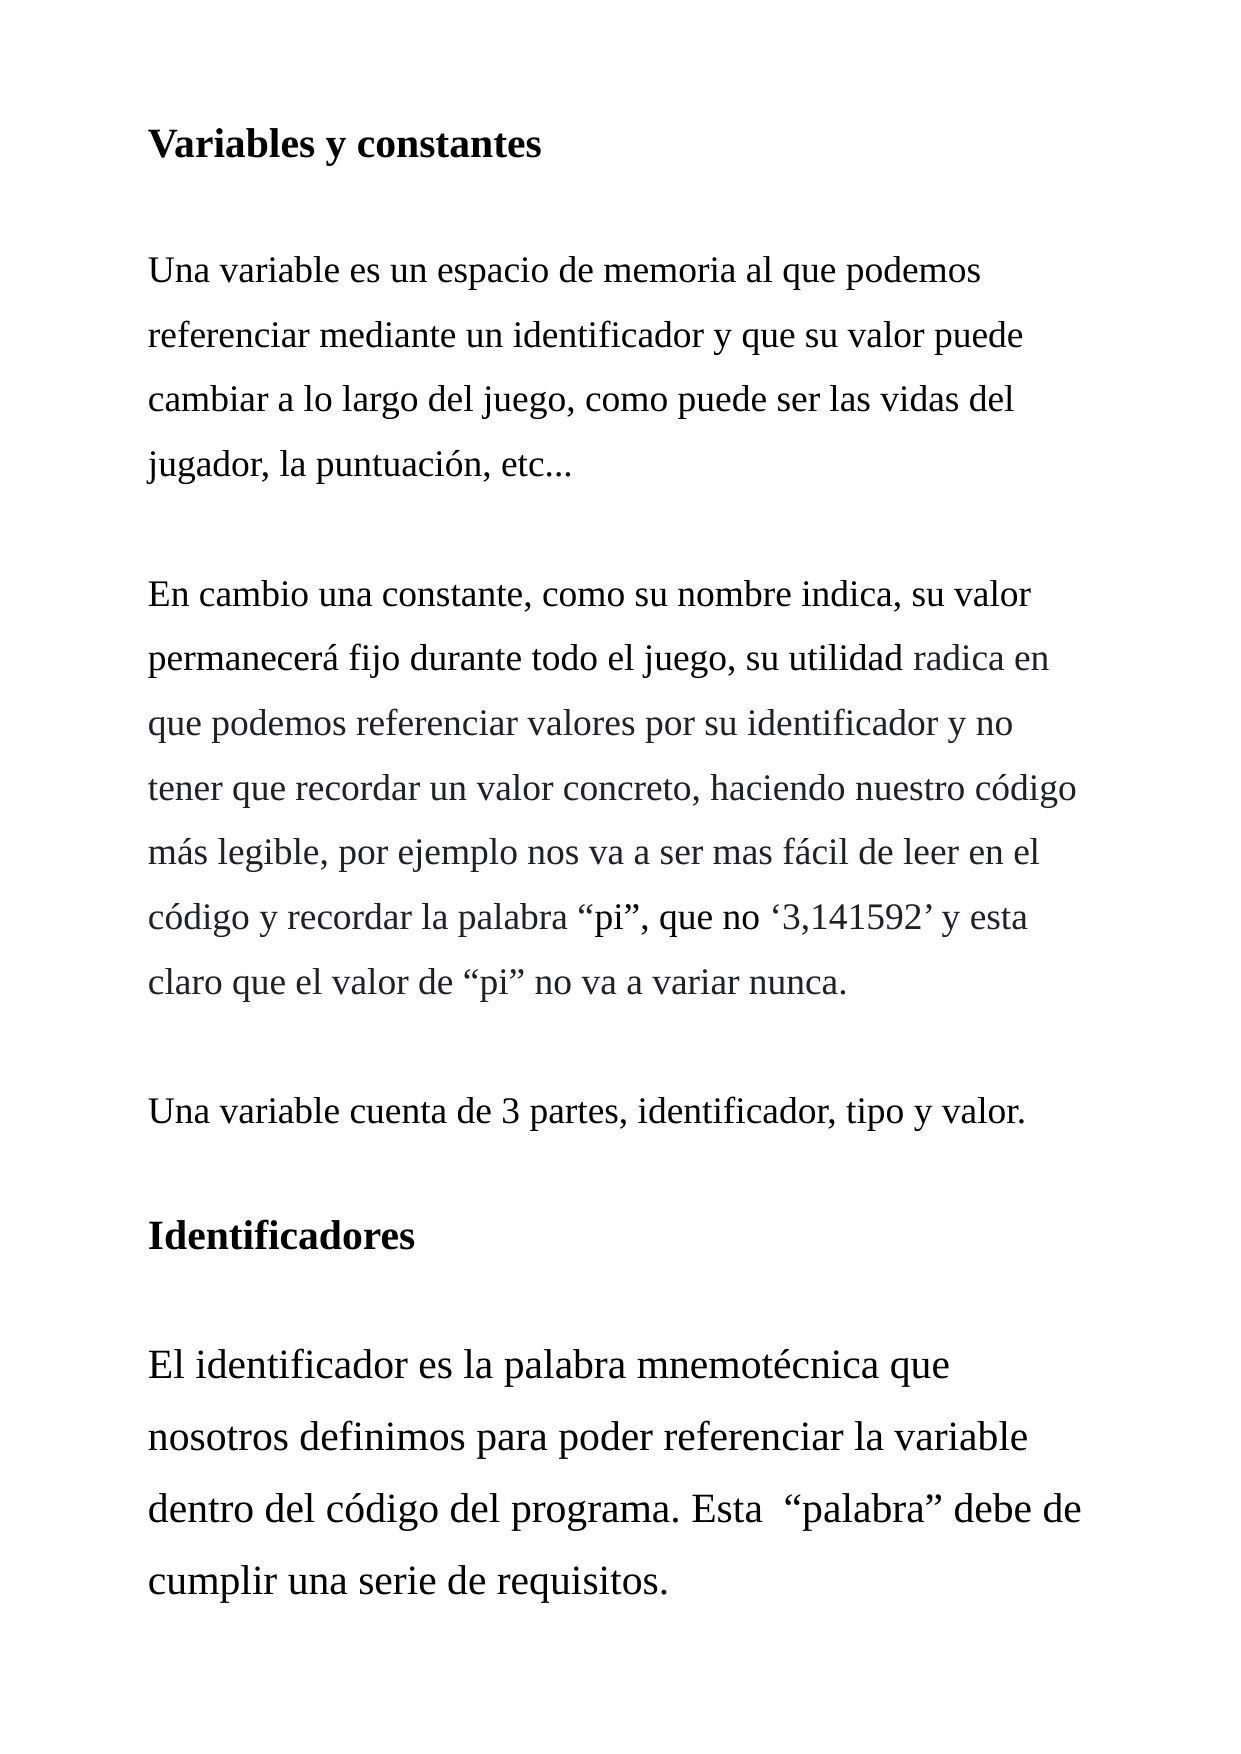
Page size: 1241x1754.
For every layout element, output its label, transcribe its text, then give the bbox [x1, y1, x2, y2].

text Una variable es un espacio de memoria al que podemos referenciar mediante un identificador y que su valor puede cambiar a lo largo del juego, como puede ser las vidas del jugador, la puntuación, etc... [148, 247, 1093, 485]
text El identificador es la palabra mnemotécnica que nosotros definimos para poder referenciar la variable dentro del código del programa. Esta “palabra” debe de cumplir una serie de requisitos. [148, 1340, 1093, 1603]
text Identificadores [148, 1211, 1093, 1258]
text Variables y constantes [148, 118, 1093, 166]
text En cambio una constante, como su nombre indica, su valor permanecerá fijo durante todo el juego, su utilidad radica en que podemos referenciar valores por su identificador y no tener que recordar un valor concreto, haciendo nuestro código más legible, por ejemplo nos va a ser mas fácil de leer en el código y recordar la palabra “pi”, que no ‘3,141592’ y esta claro que el valor de “pi” no va a variar nunca. [148, 571, 1093, 1002]
text Una variable cuenta de 3 partes, identificador, tipo y valor. [148, 1088, 1093, 1132]
